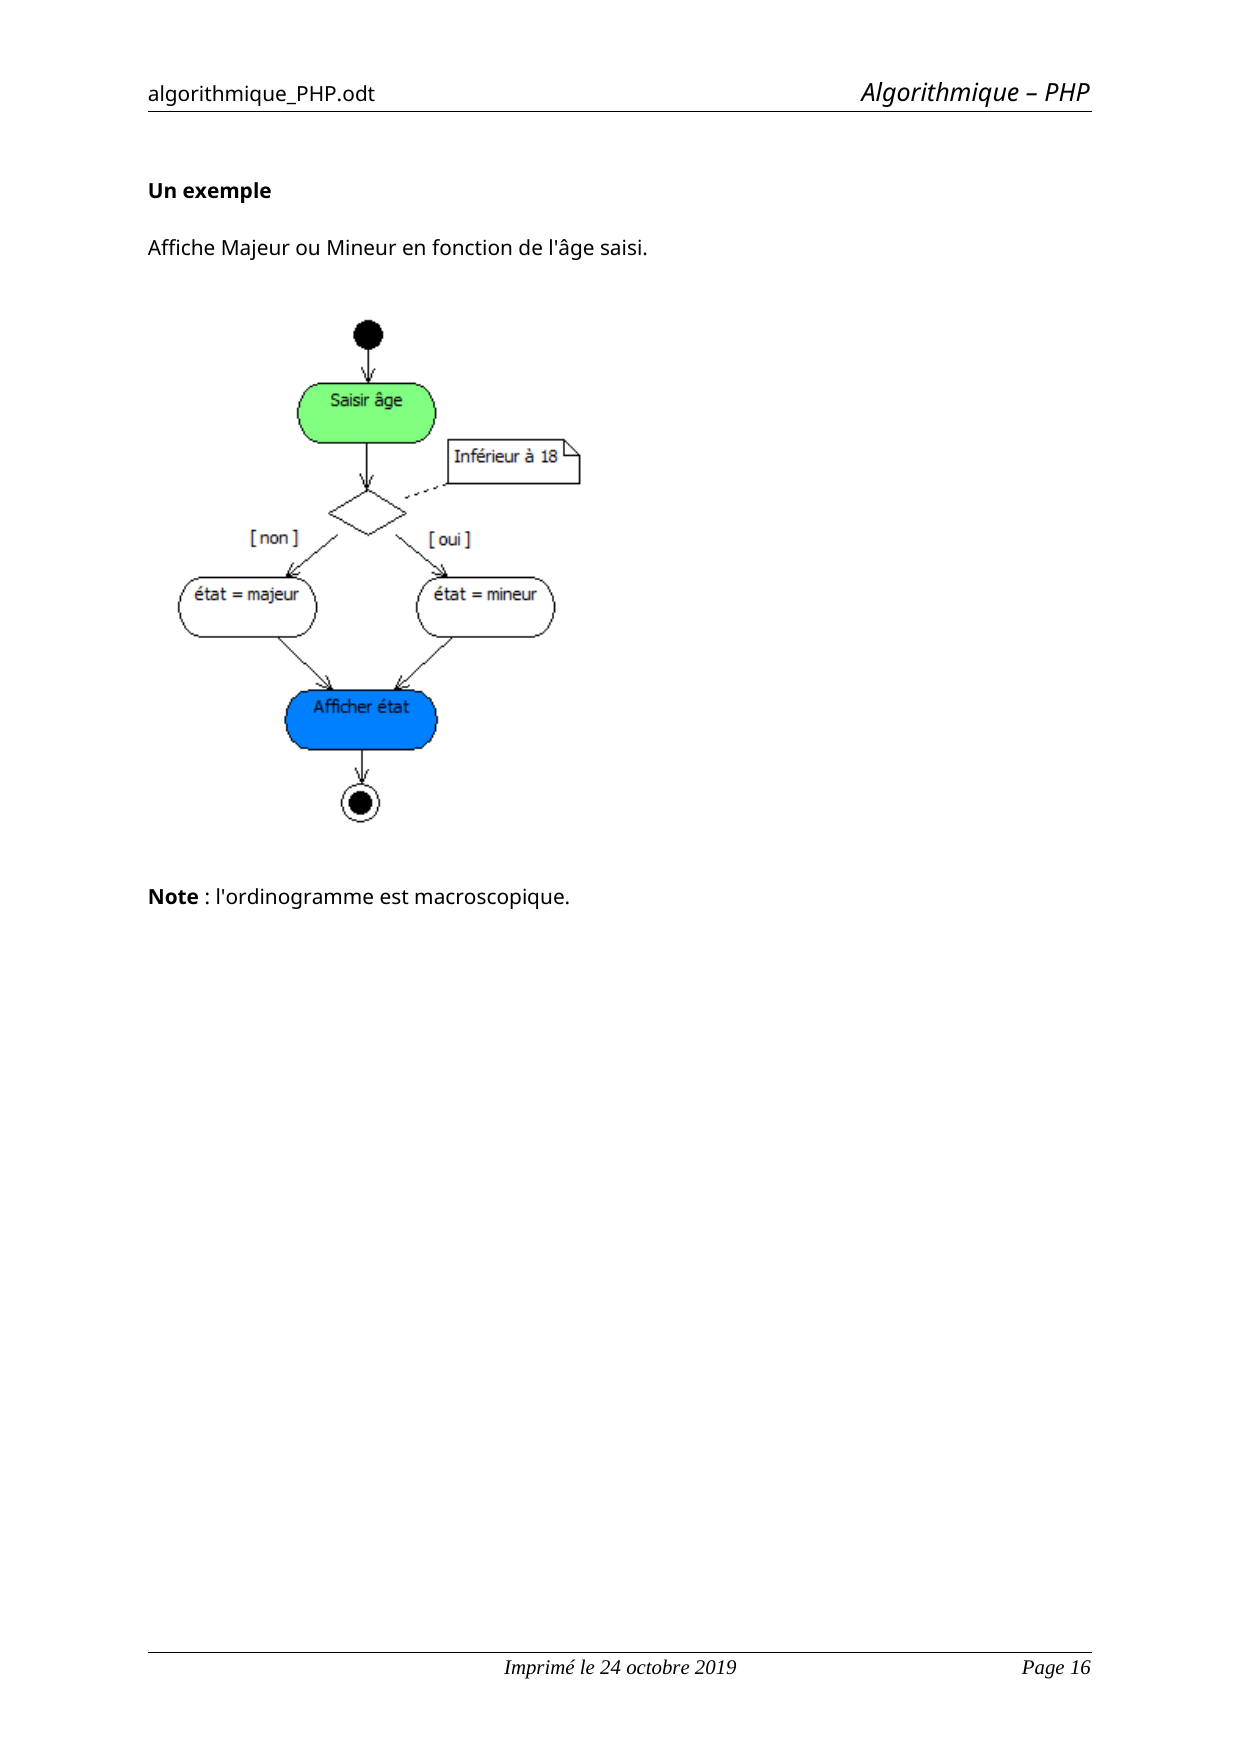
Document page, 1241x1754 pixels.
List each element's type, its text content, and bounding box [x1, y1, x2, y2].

text Un exemple [148, 176, 1092, 204]
picture [147, 290, 612, 854]
text Affiche Majeur ou Mineur en fonction de l'âge saisi. [148, 233, 1092, 261]
text Note : l'ordinogramme est macroscopique. [148, 882, 1092, 911]
